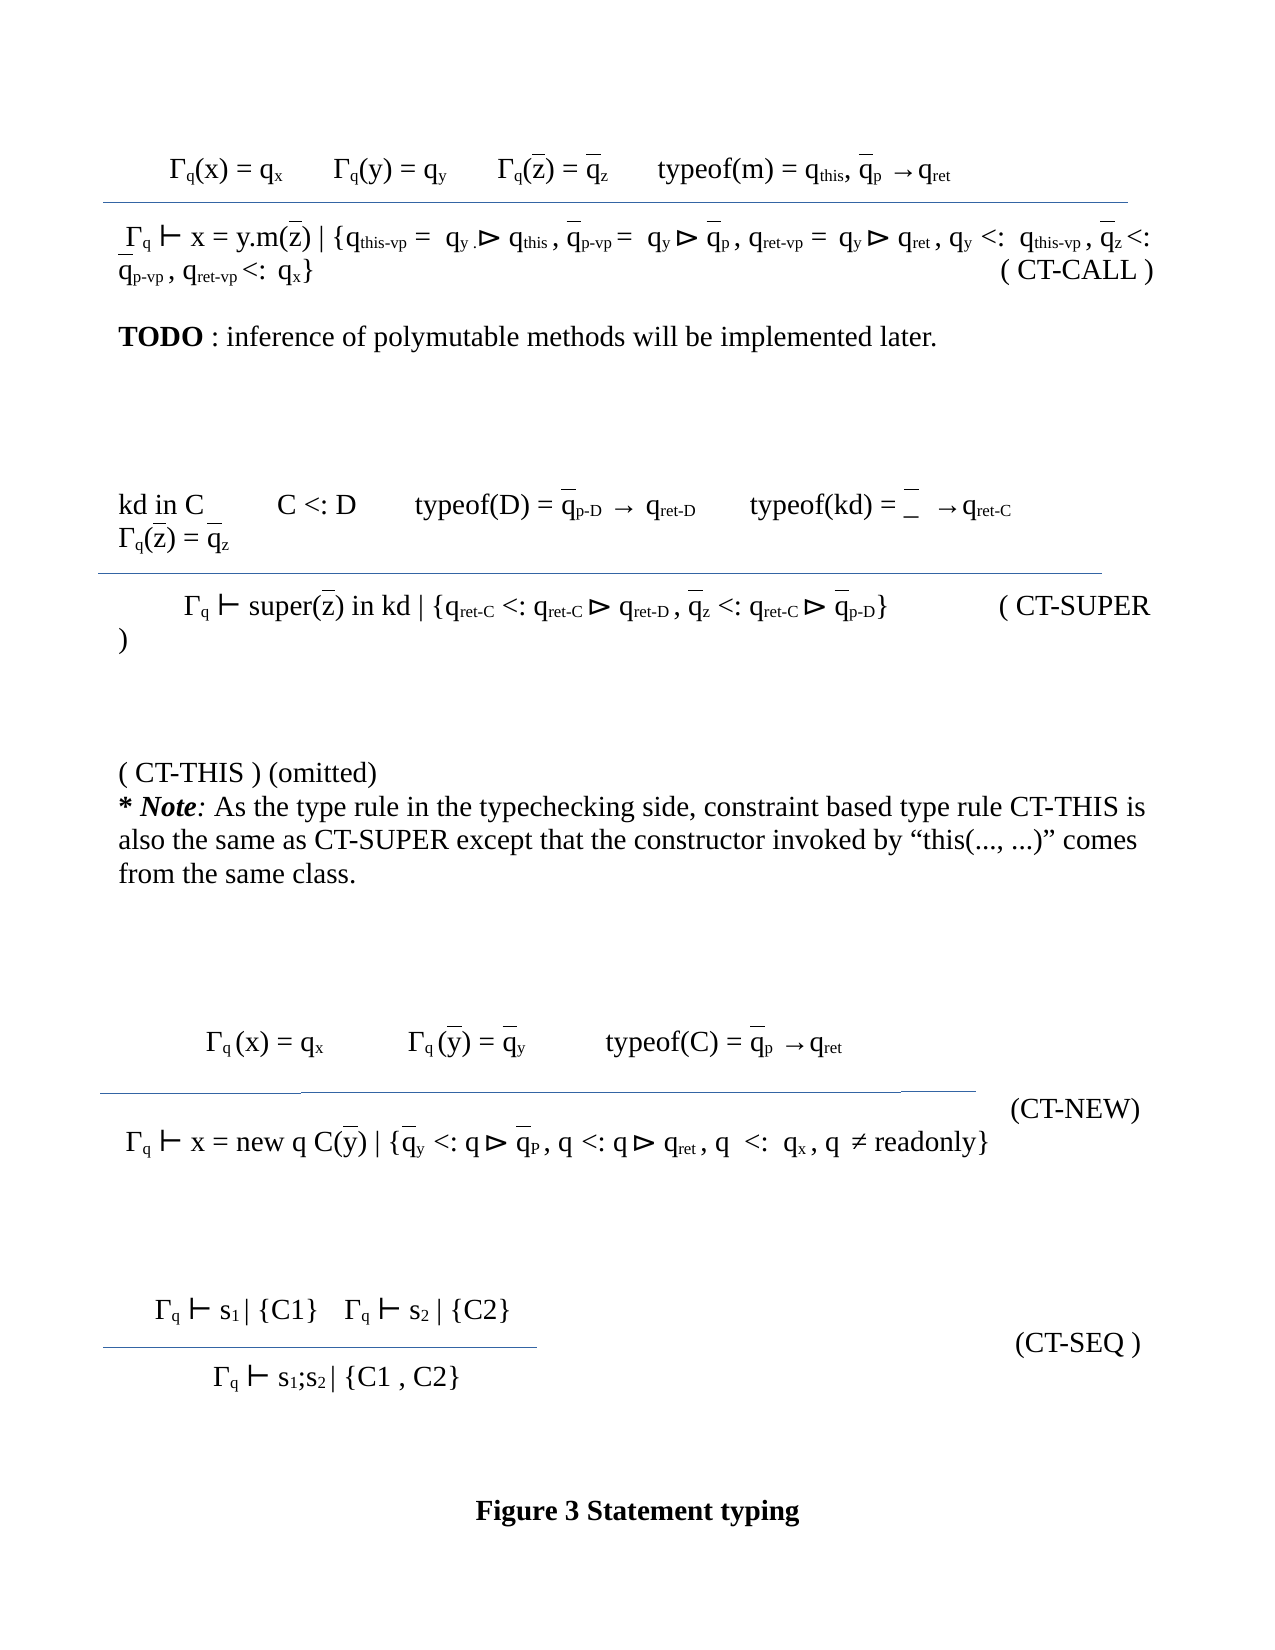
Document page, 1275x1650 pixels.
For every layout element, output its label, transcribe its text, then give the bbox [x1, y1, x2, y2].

text Γq ⊢ s1;s2 | {C1 , C2} [118, 1359, 1157, 1393]
text ( CT-THIS ) (omitted) [118, 755, 1157, 789]
text * Note: As the type rule in the typechecking side, constraint based type rule CT-THIS is also the same as CT-SUPER except that the constructor invoked by “this(..., ...)” comes from the same class. [118, 789, 1157, 889]
text (CT-NEW) [118, 1091, 1157, 1124]
text Γq(z) = qz [118, 521, 1157, 554]
text (CT-SEQ ) [118, 1326, 1157, 1359]
text TODO : inference of polymutable methods will be implemented later. [118, 319, 1157, 353]
text Γq ⊢ super(z) in kd | {qret-C <: qret-C ⊳ qret-D , qz <: qret-C ⊳ qp-D} ( CT-SUPER ) [118, 588, 1157, 655]
text Γq (x) = qx Γq (y) = qy typeof(C) = qp →qret [118, 1024, 1157, 1057]
text Γq ⊢ s1 | {C1} Γq ⊢ s2 | {C2} [118, 1292, 1157, 1326]
text Figure 3 Statement typing [118, 1493, 1157, 1527]
text Γq ⊢ x = y.m(z) | {qthis-vp = qy .⊳ qthis , qp-vp = qy ⊳ qp , qret-vp = qy ⊳ qret , qy <: qthis-vp , qz <: qp-vp , qret-vp <: qx} ( CT-CALL ) [118, 219, 1157, 286]
text Γq(x) = qx Γq(y) = qy Γq(z) = qz typeof(m) = qthis, qp →qret [118, 152, 1157, 185]
text Γq ⊢ x = new q C(y) | {qy <: q ⊳ qP , q <: q ⊳ qret , q <: qx , q ≠ readonly} [118, 1124, 1157, 1158]
text kd in C C <: D typeof(D) = qp-D → qret-D typeof(kd) = _ →qret-C [118, 487, 1157, 521]
